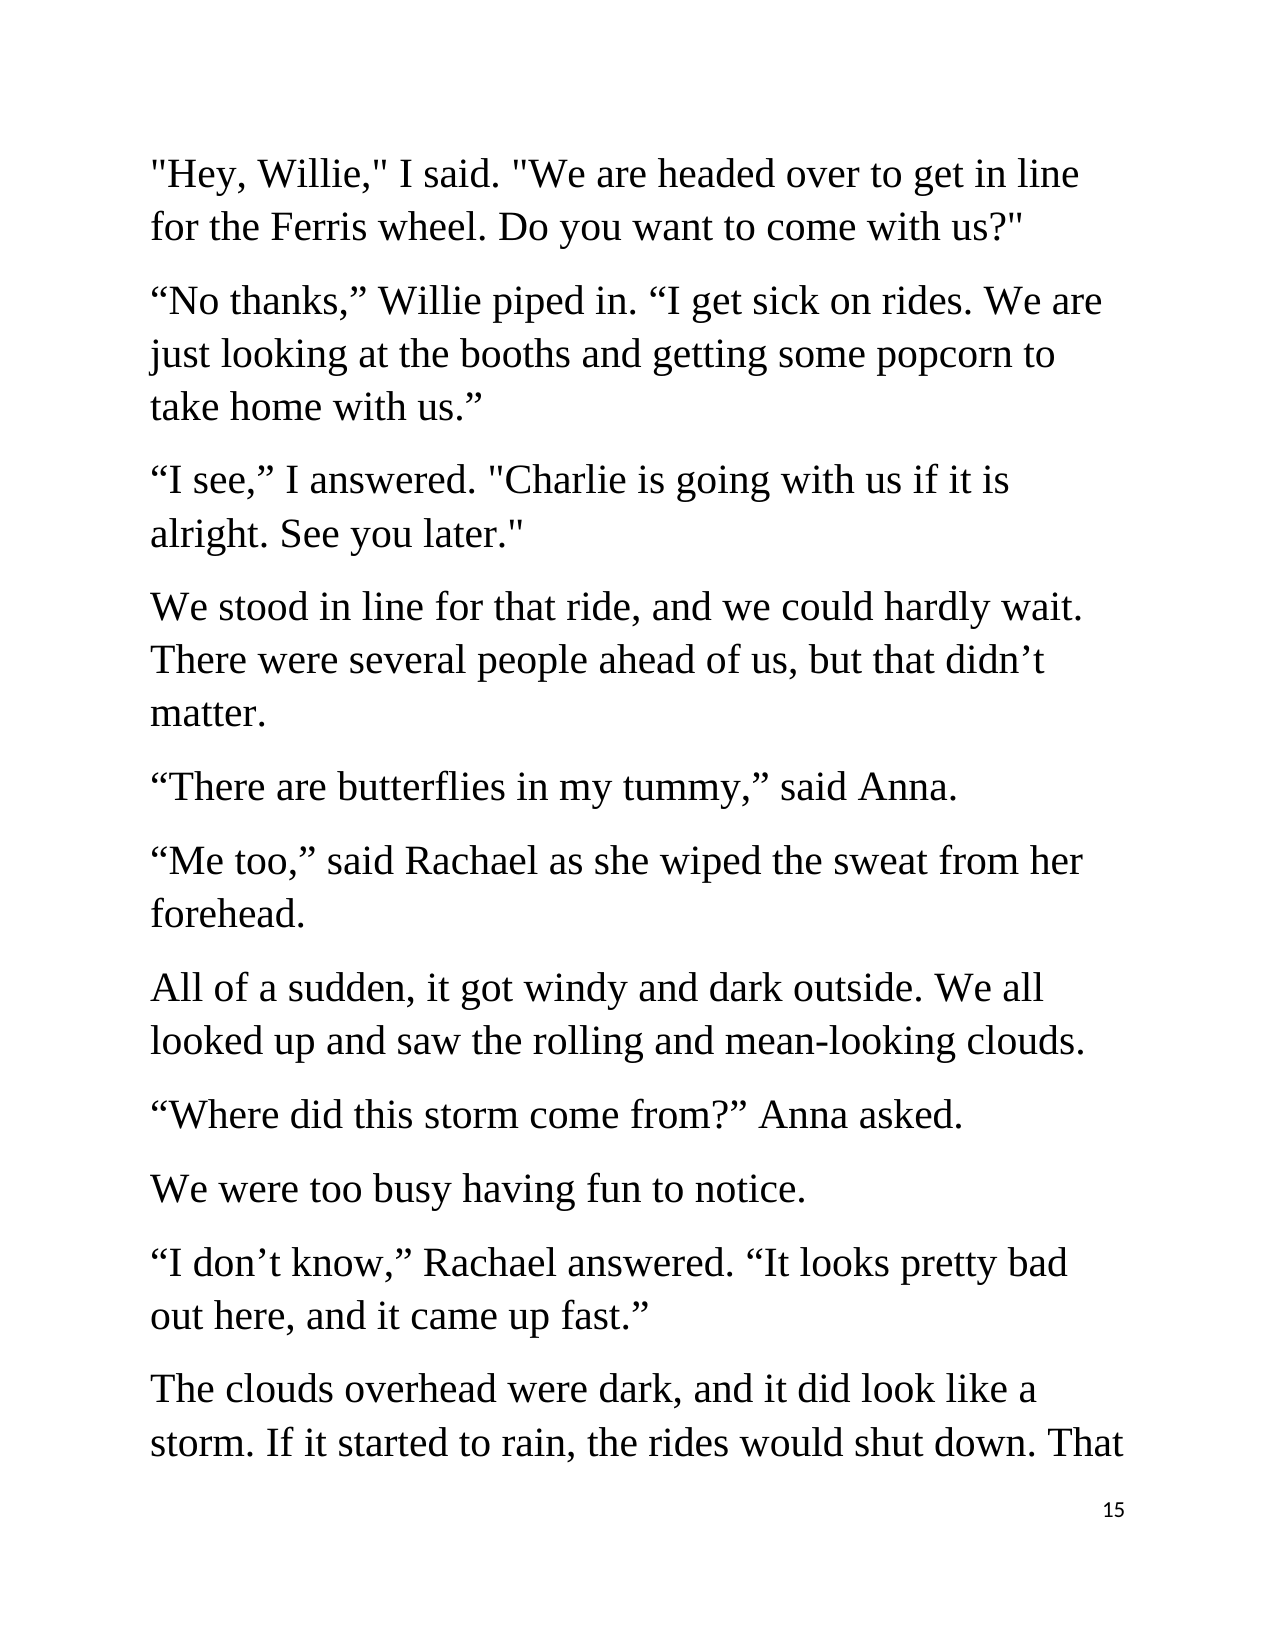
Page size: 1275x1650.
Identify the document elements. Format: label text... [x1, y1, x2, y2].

text "Hey, Willie," I said. "We are headed over to get in line for the Ferris wheel. Do you want to come with us?" [150, 150, 1125, 249]
text “I don’t know,” Rachael answered. “It looks pretty bad out here, and it came up fast.” [150, 1239, 1125, 1338]
text We were too busy having fun to notice. [150, 1165, 1125, 1211]
text We stood in line for that ride, and we could hardly wait. There were several people ahead of us, but that didn’t matter. [150, 584, 1125, 736]
text “Where did this storm come from?” Anna asked. [150, 1091, 1125, 1137]
text “No thanks,” Willie piped in. “I get sick on rides. We are just looking at the booths and getting some popcorn to take home with us.” [150, 277, 1125, 429]
text “I see,” I answered. "Charlie is going with us if it is alright. See you later." [150, 457, 1125, 556]
text “There are butterflies in my tummy,” said Anna. [150, 763, 1125, 810]
text The clouds overhead were dark, and it did look like a storm. If it started to rain, the rides would shut down. That [150, 1366, 1125, 1465]
text “Me too,” said Rachael as she wiped the sweat from her forehead. [150, 837, 1125, 937]
text All of a sudden, it got windy and dark outside. We all looked up and saw the rolling and mean-looking clouds. [150, 964, 1125, 1063]
